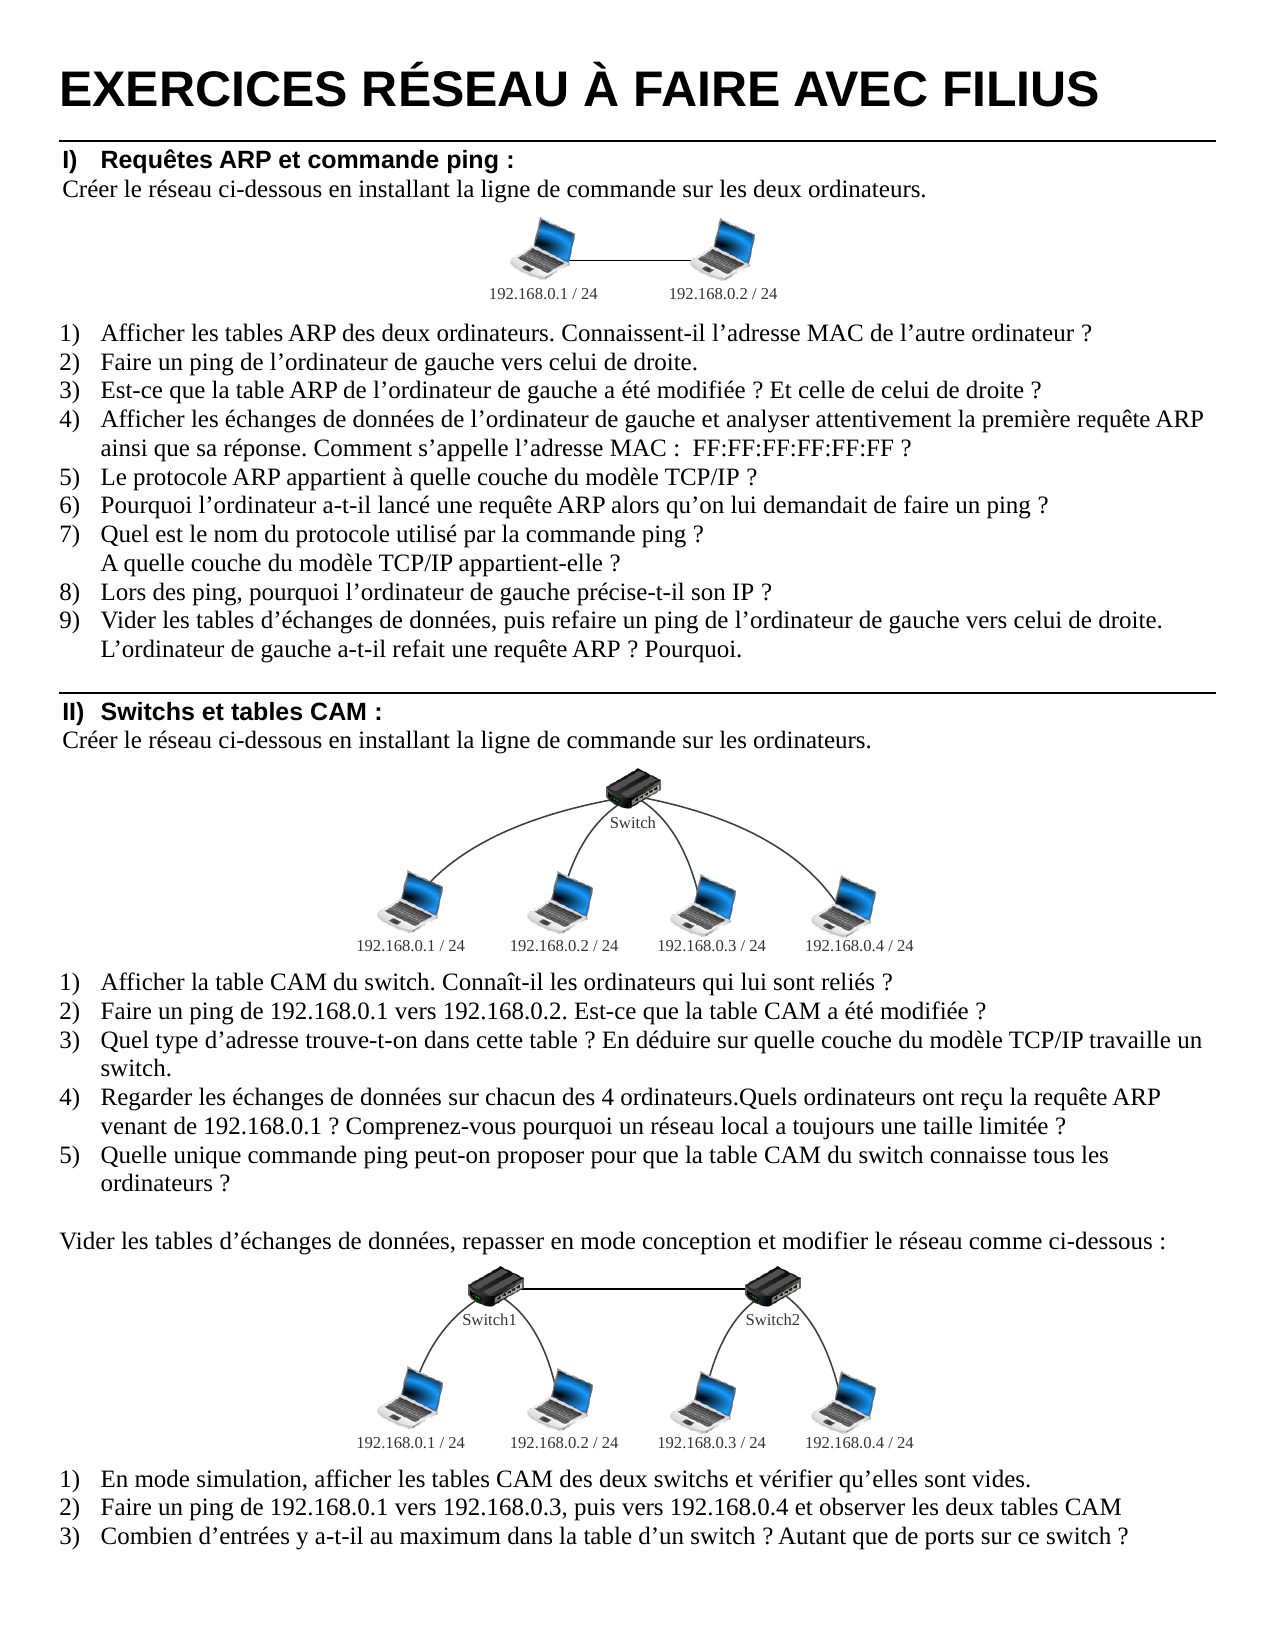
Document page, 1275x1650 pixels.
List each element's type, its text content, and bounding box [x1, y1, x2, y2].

list Quelle unique commande ping peut-on proposer pour que la table CAM du switch connaisse tous les ordinateurs ? [59, 1140, 1216, 1197]
picture [810, 875, 876, 938]
list Afficher la table CAM du switch. Connaît-il les ordinateurs qui lui sont reliés ? [59, 967, 1216, 996]
list Est-ce que la table ARP de l’ordinateur de gauche a été modifiée ? Et celle de celui de droite ? [59, 375, 1216, 404]
list Faire un ping de 192.168.0.1 vers 192.168.0.3, puis vers 192.168.0.4 et observer les deux tables CAM [59, 1492, 1216, 1521]
list Combien d’entrées y a-t-il au maximum dans la table d’un switch ? Autant que de ports sur ce switch ? [59, 1521, 1216, 1550]
list Switchs et tables CAM : Créer le réseau ci-dessous en installant la ligne de commande sur les ordinateurs. [59, 694, 1216, 757]
picture [745, 1266, 801, 1307]
picture [468, 1266, 524, 1307]
list Quel est le nom du protocole utilisé par la commande ping ? A quelle couche du modèle TCP/IP appartient-elle ? [59, 519, 1216, 577]
list En mode simulation, afficher les tables CAM des deux switchs et vérifier qu’elles sont vides. [59, 1464, 1216, 1492]
picture [606, 768, 661, 809]
list Quel type d’adresse trouve-t-on dans cette table ? En déduire sur quelle couche du modèle TCP/IP travaille un switch. [59, 1025, 1216, 1082]
list Pourquoi l’ordinateur a-t-il lancé une requête ARP alors qu’on lui demandait de faire un ping ? [59, 490, 1216, 519]
list Vider les tables d’échanges de données, puis refaire un ping de l’ordinateur de gauche vers celui de droite. L’ordinateur de gauche a-t-il refait une requête ARP ? Pourquoi. [59, 605, 1216, 663]
picture [689, 218, 755, 281]
picture [376, 870, 443, 933]
picture [526, 1368, 593, 1431]
list Le protocole ARP appartient à quelle couche du modèle TCP/IP ? [59, 462, 1216, 490]
list Requêtes ARP et commande ping : Créer le réseau ci-dessous en installant la ligne de commande sur les deux ordinateurs. [59, 142, 1216, 206]
list Afficher les échanges de données de l’ordinateur de gauche et analyser attentivement la première requête ARP ainsi que sa réponse. Comment s’appelle l’adresse MAC : FF:FF:FF:FF:FF:FF ? [59, 404, 1216, 462]
list Lors des ping, pourquoi l’ordinateur de gauche précise-t-il son IP ? [59, 577, 1216, 605]
text Exercices réseau à faire avec filius [59, 59, 1216, 117]
picture [526, 871, 593, 934]
list Faire un ping de 192.168.0.1 vers 192.168.0.2. Est-ce que la table CAM a été modifiée ? [59, 996, 1216, 1025]
picture [509, 217, 575, 280]
list Afficher les tables ARP des deux ordinateurs. Connaissent-il l’adresse MAC de l’autre ordinateur ? [59, 318, 1216, 347]
picture [810, 1371, 876, 1434]
list Faire un ping de l’ordinateur de gauche vers celui de droite. [59, 347, 1216, 375]
picture [669, 1371, 736, 1434]
text Vider les tables d’échanges de données, repasser en mode conception et modifier le réseau comme ci-dessous : [59, 1226, 1216, 1255]
list Regarder les échanges de données sur chacun des 4 ordinateurs.Quels ordinateurs ont reçu la requête ARP venant de 192.168.0.1 ? Comprenez-vous pourquoi un réseau local a toujours une taille limitée ? [59, 1082, 1216, 1140]
picture [376, 1366, 443, 1429]
picture [669, 874, 736, 937]
